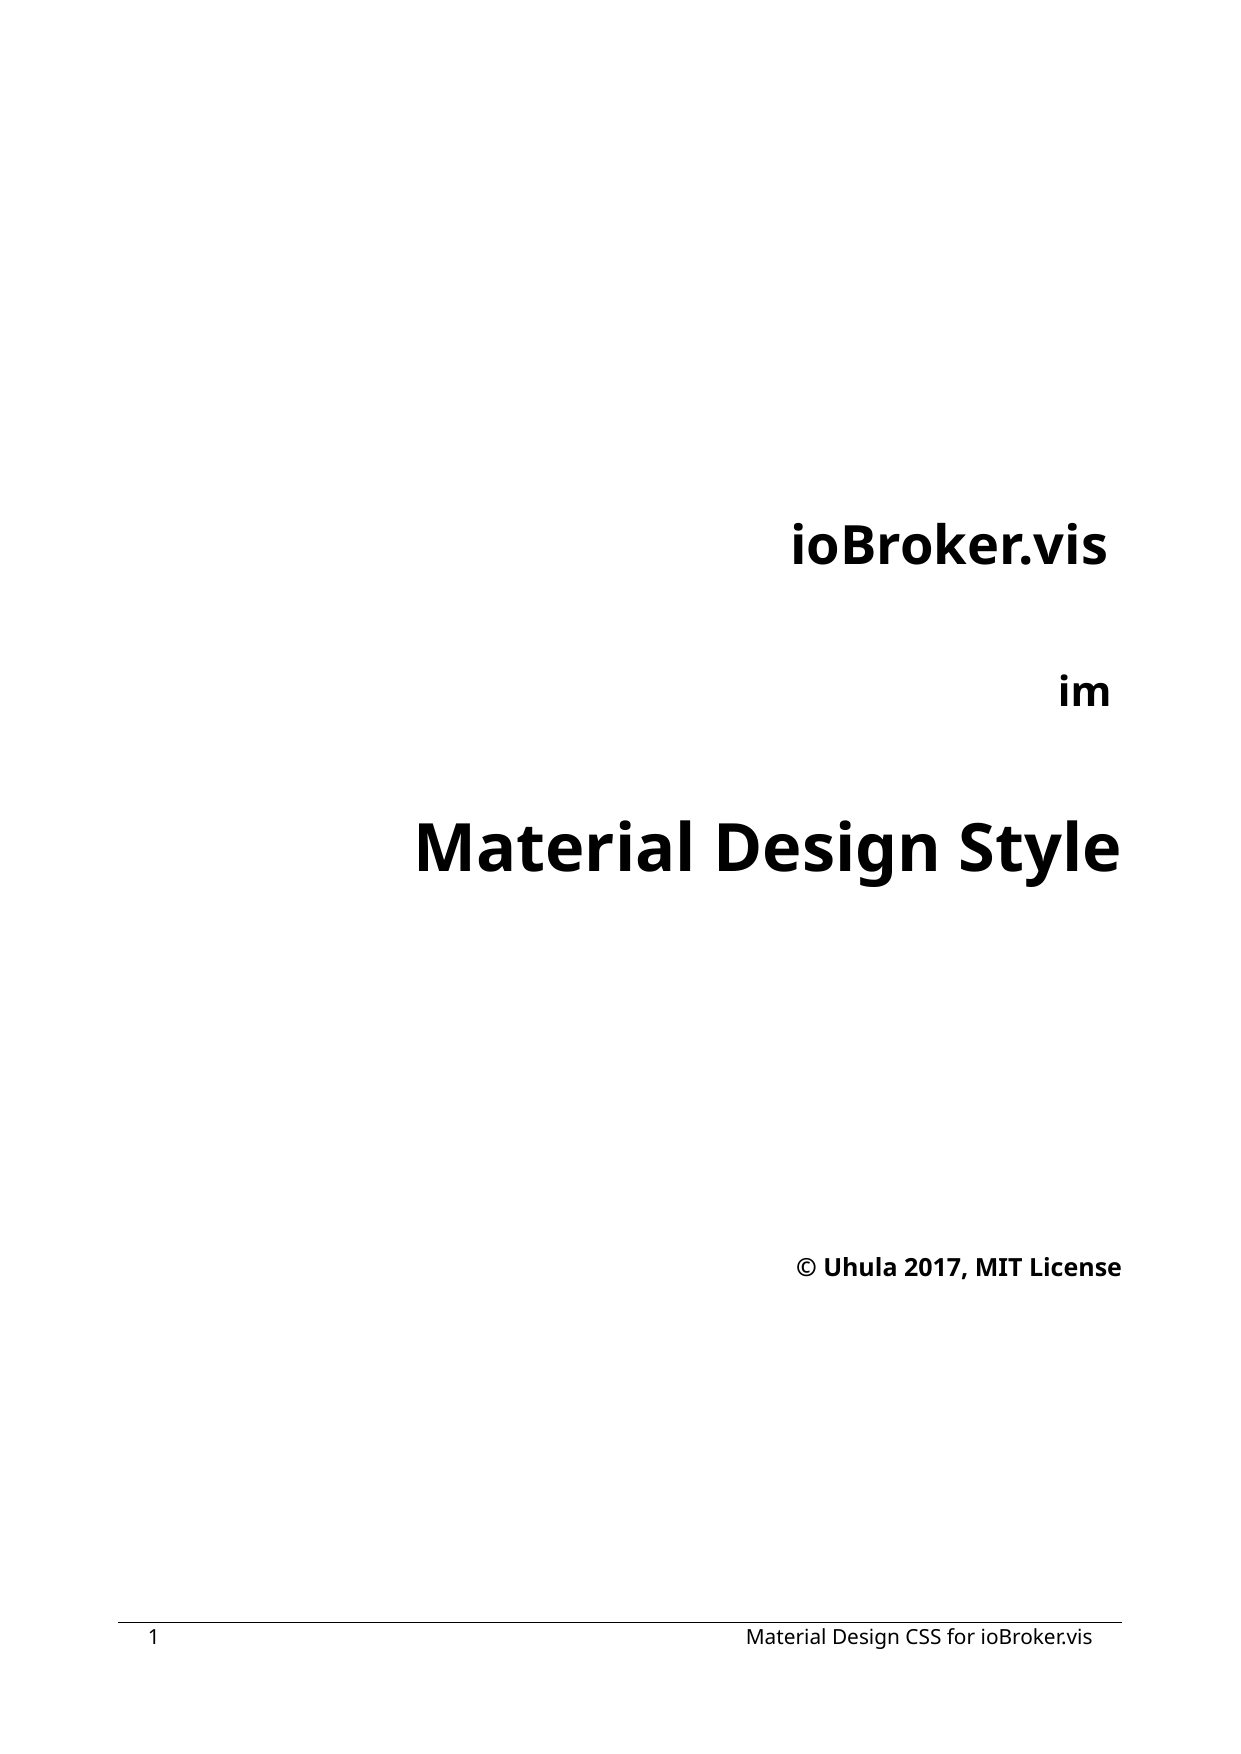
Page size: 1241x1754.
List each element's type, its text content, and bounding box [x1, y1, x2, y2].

text © Uhula 2017, MIT License [118, 1250, 1122, 1284]
text Material Design Style [118, 800, 1122, 891]
text ioBroker.vis [118, 506, 1122, 580]
text im [118, 662, 1122, 718]
